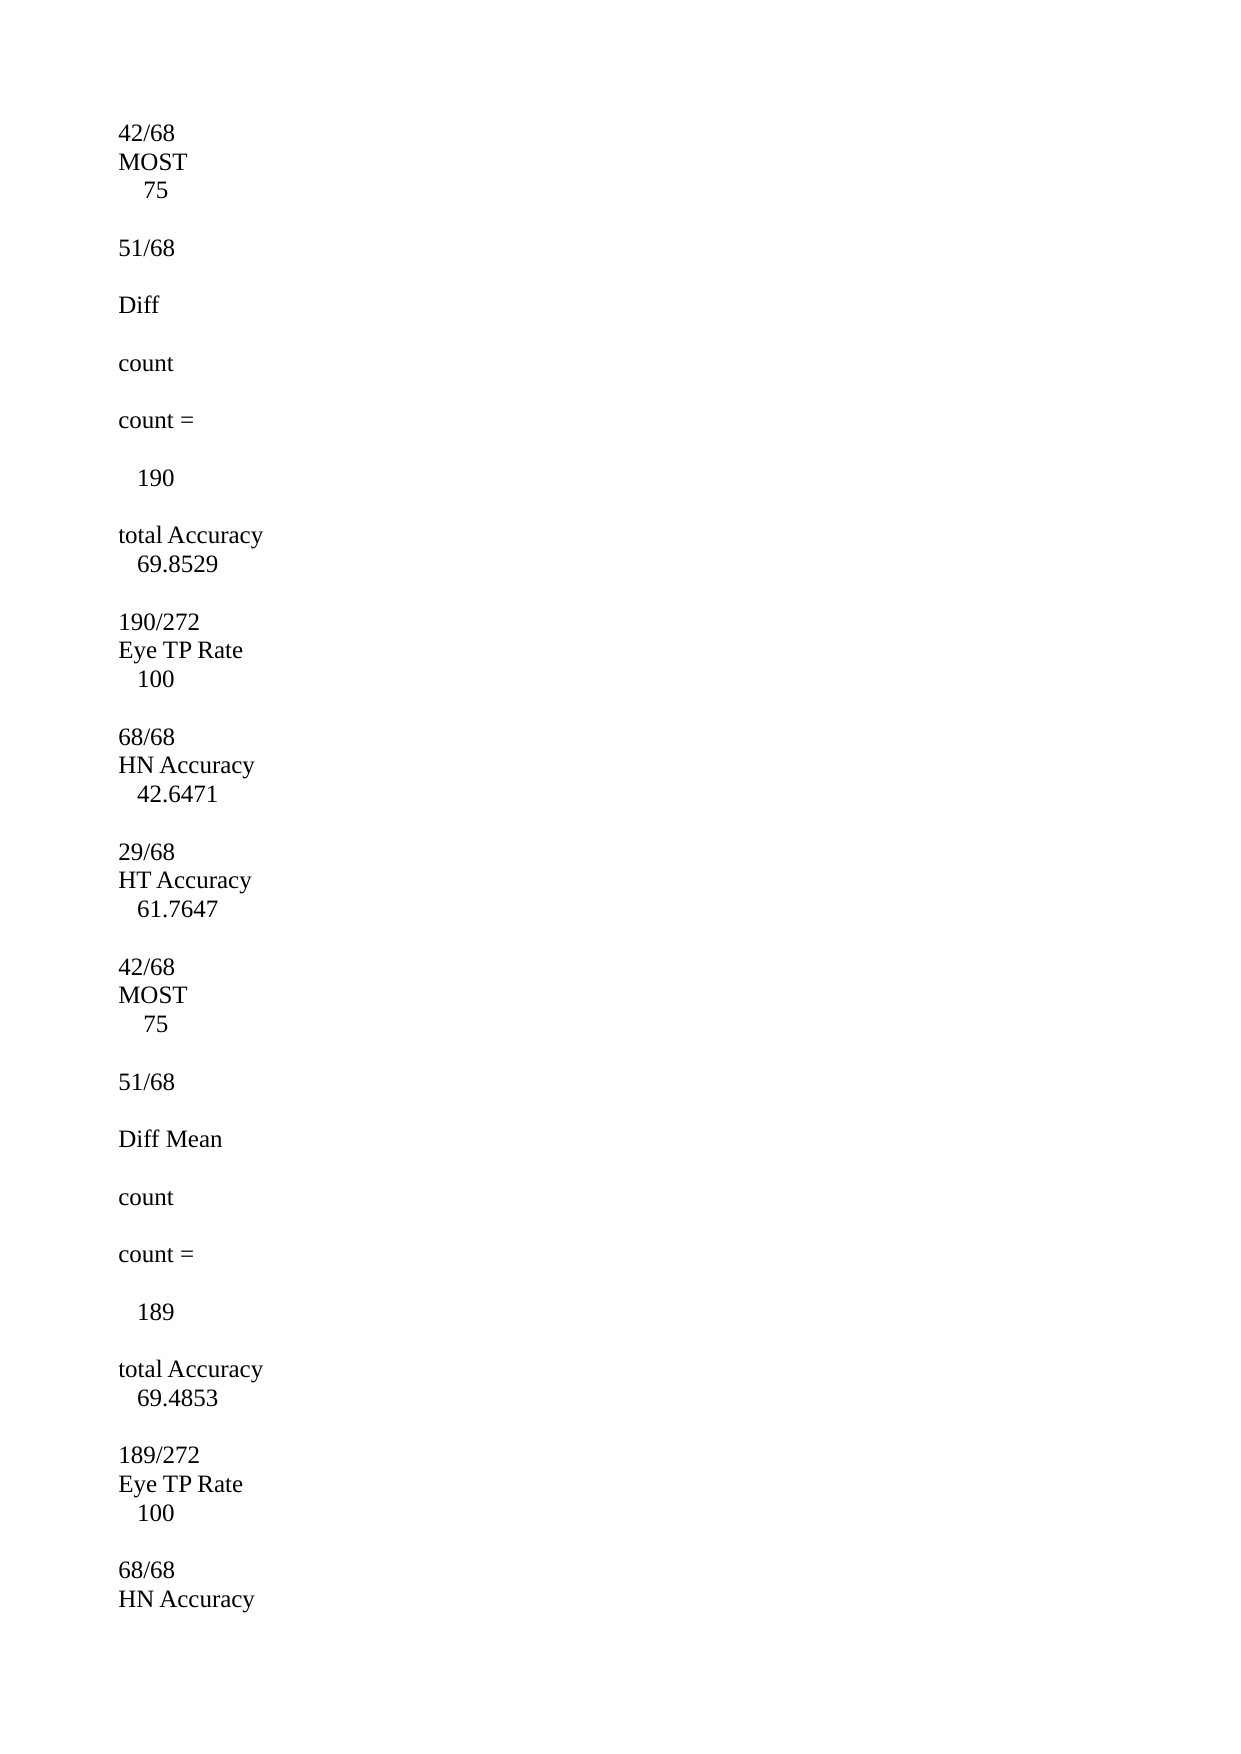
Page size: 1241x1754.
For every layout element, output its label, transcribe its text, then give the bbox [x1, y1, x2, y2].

text count = [118, 406, 1122, 434]
text 189 [118, 1297, 1122, 1326]
text 100 [118, 664, 1122, 693]
text total Accuracy [118, 1354, 1122, 1383]
text 190 [118, 463, 1122, 492]
text 68/68 [118, 1556, 1122, 1584]
text 190/272 [118, 607, 1122, 636]
text 29/68 [118, 837, 1122, 866]
text 100 [118, 1498, 1122, 1527]
text Diff [118, 291, 1122, 319]
text Eye TP Rate [118, 1469, 1122, 1498]
text 69.8529 [118, 549, 1122, 578]
text 69.4853 [118, 1383, 1122, 1412]
text HT Accuracy [118, 866, 1122, 894]
text 42/68 [118, 952, 1122, 981]
text Eye TP Rate [118, 636, 1122, 664]
text 42/68 [118, 118, 1122, 147]
text MOST [118, 147, 1122, 176]
text 75 [118, 176, 1122, 204]
text 61.7647 [118, 894, 1122, 923]
text HN Accuracy [118, 1584, 1122, 1613]
text count [118, 348, 1122, 377]
text total Accuracy [118, 521, 1122, 549]
text count [118, 1182, 1122, 1211]
text MOST [118, 981, 1122, 1009]
text HN Accuracy [118, 751, 1122, 779]
text 75 [118, 1009, 1122, 1038]
text 51/68 [118, 1067, 1122, 1096]
text 68/68 [118, 722, 1122, 751]
text 189/272 [118, 1441, 1122, 1469]
text Diff Mean [118, 1124, 1122, 1153]
text 51/68 [118, 233, 1122, 262]
text 42.6471 [118, 779, 1122, 808]
text count = [118, 1239, 1122, 1268]
